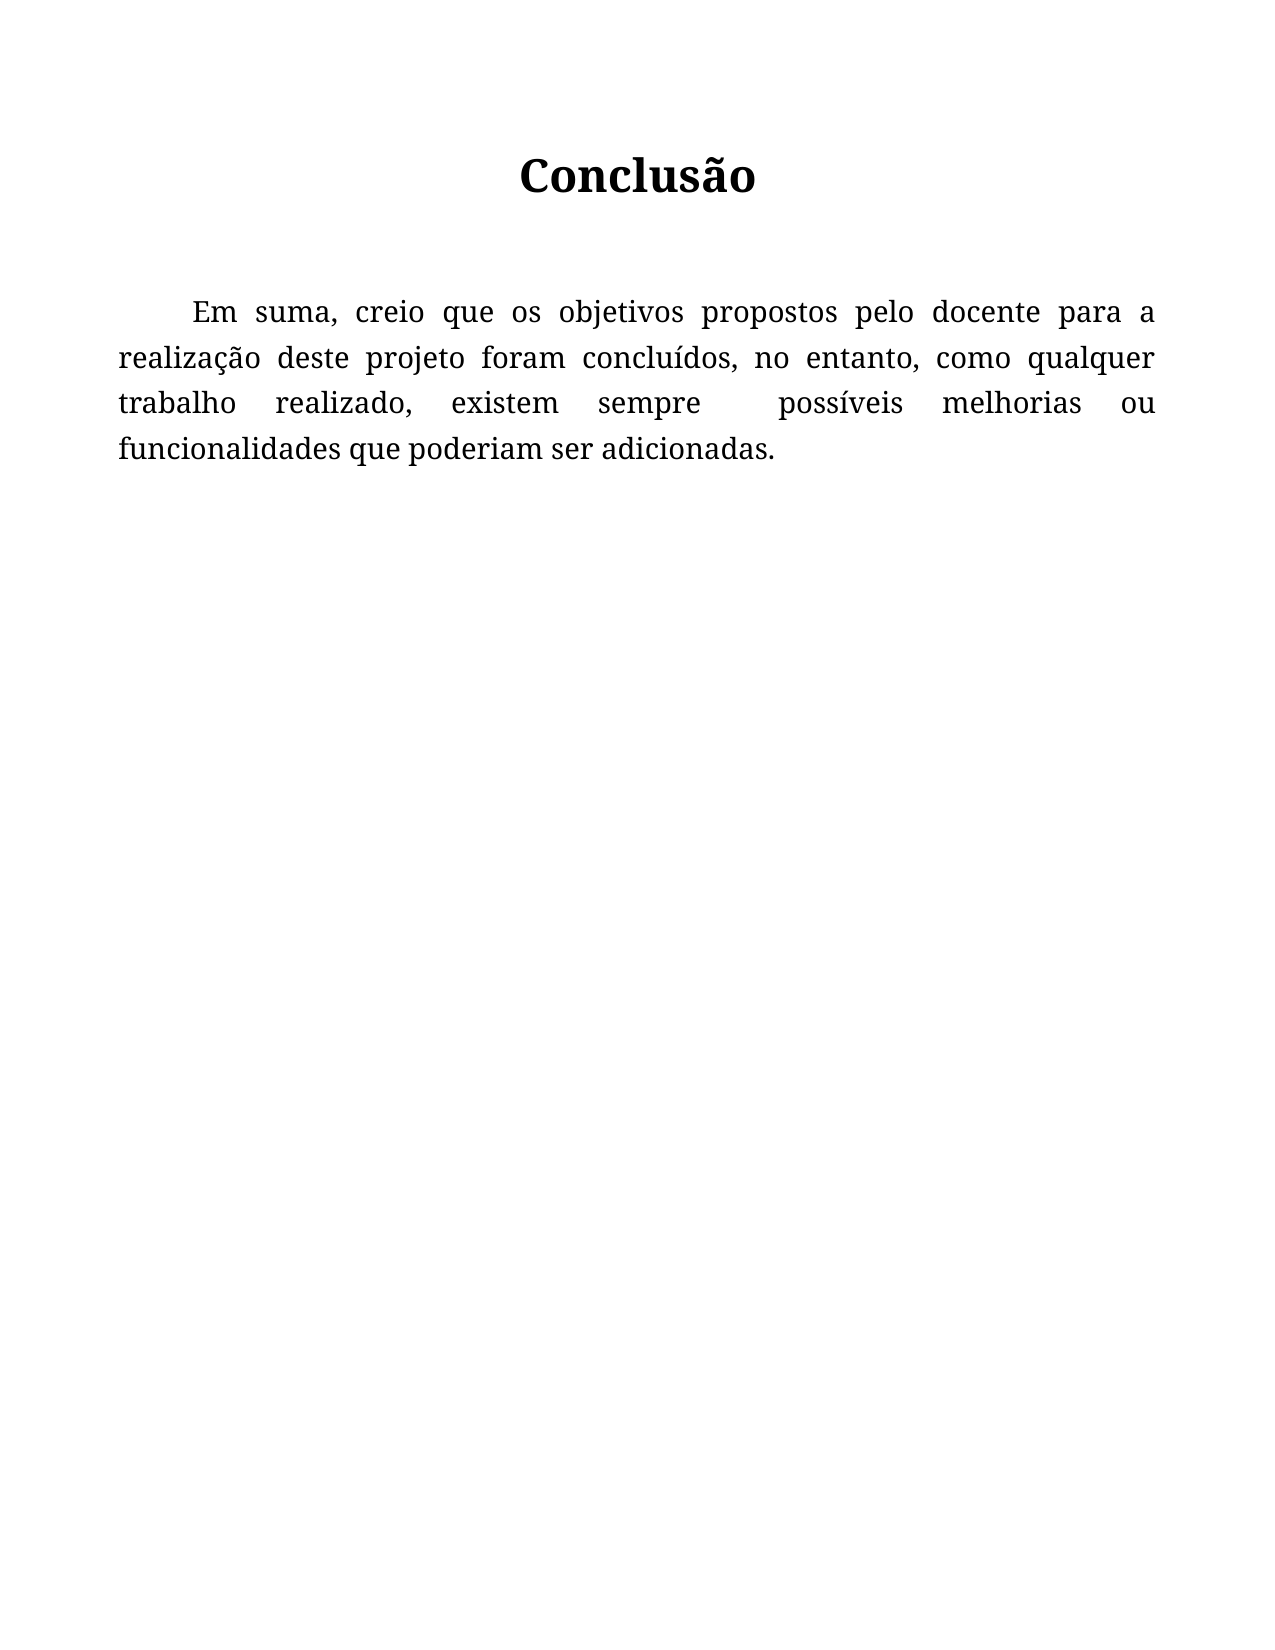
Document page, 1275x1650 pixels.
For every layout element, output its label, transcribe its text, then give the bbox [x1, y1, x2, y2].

subtitle Conclusão [118, 143, 1157, 206]
subtitle Em suma, creio que os objetivos propostos pelo docente para a realização deste projeto foram concluídos, no entanto, como qualquer trabalho realizado, existem sempre possíveis melhorias ou funcionalidades que poderiam ser adicionadas. [118, 291, 1157, 468]
